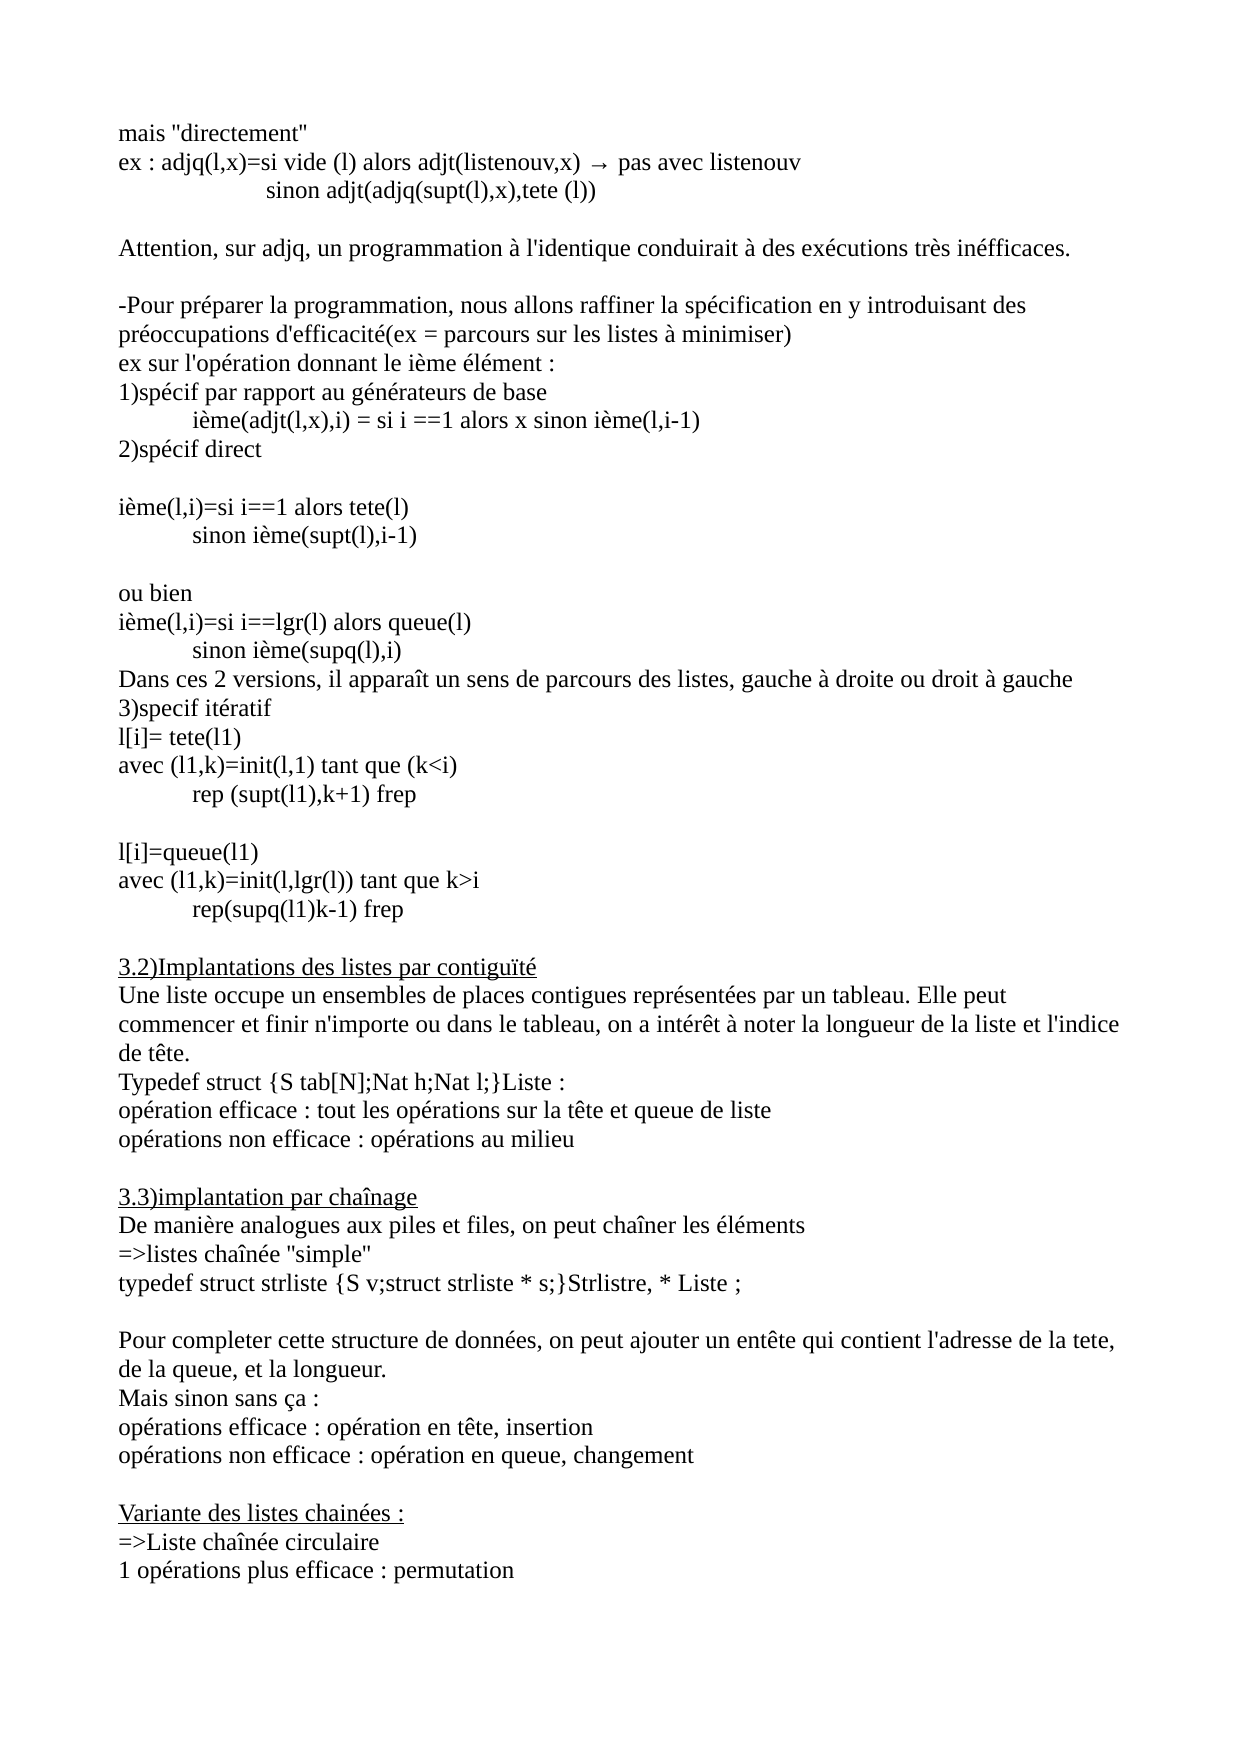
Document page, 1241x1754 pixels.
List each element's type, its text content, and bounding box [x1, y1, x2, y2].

text Pour completer cette structure de données, on peut ajouter un entête qui contient l'adresse de la tete, de la queue, et la longueur. [118, 1326, 1122, 1383]
text 3.3)implantation par chaînage [118, 1182, 1122, 1211]
text =>listes chaînée ''simple'' [118, 1239, 1122, 1268]
text opérations non efficace : opération en queue, changement [118, 1441, 1122, 1469]
text ex sur l'opération donnant le ième élément : [118, 348, 1122, 377]
text avec (l1,k)=init(l,1) tant que (k<i) [118, 751, 1122, 779]
text Dans ces 2 versions, il apparaît un sens de parcours des listes, gauche à droite ou droit à gauche [118, 664, 1122, 693]
text Une liste occupe un ensembles de places contigues représentées par un tableau. Elle peut commencer et finir n'importe ou dans le tableau, on a intérêt à noter la longueur de la liste et l'indice de tête. [118, 981, 1122, 1067]
text De manière analogues aux piles et files, on peut chaîner les éléments [118, 1211, 1122, 1239]
text 3.2)Implantations des listes par contiguïté [118, 952, 1122, 981]
text 3)specif itératif [118, 693, 1122, 722]
text 2)spécif direct [118, 434, 1122, 463]
text 1 opérations plus efficace : permutation [118, 1556, 1122, 1584]
text sinon ième(supq(l),i) [118, 636, 1122, 664]
text ième(l,i)=si i==lgr(l) alors queue(l) [118, 607, 1122, 636]
text typedef struct strliste {S v;struct strliste * s;}Strlistre, * Liste ; [118, 1268, 1122, 1297]
text rep (supt(l1),k+1) frep [118, 779, 1122, 808]
text avec (l1,k)=init(l,lgr(l)) tant que k>i [118, 866, 1122, 894]
text mais ''directement'' [118, 118, 1122, 147]
text ième(adjt(l,x),i) = si i ==1 alors x sinon ième(l,i-1) [118, 406, 1122, 434]
text opération efficace : tout les opérations sur la tête et queue de liste [118, 1096, 1122, 1124]
text sinon adjt(adjq(supt(l),x),tete (l)) [118, 176, 1122, 204]
text opérations non efficace : opérations au milieu [118, 1124, 1122, 1153]
text -Pour préparer la programmation, nous allons raffiner la spécification en y introduisant des préoccupations d'efficacité(ex = parcours sur les listes à minimiser) [118, 291, 1122, 348]
text rep(supq(l1)k-1) frep [118, 894, 1122, 923]
text ex : adjq(l,x)=si vide (l) alors adjt(listenouv,x) → pas avec listenouv [118, 147, 1122, 176]
text =>Liste chaînée circulaire [118, 1527, 1122, 1556]
text Variante des listes chainées : [118, 1498, 1122, 1527]
text Attention, sur adjq, un programmation à l'identique conduirait à des exécutions très inéfficaces. [118, 233, 1122, 262]
text l[i]= tete(l1) [118, 722, 1122, 751]
text 1)spécif par rapport au générateurs de base [118, 377, 1122, 406]
text opérations efficace : opération en tête, insertion [118, 1412, 1122, 1441]
text ou bien [118, 578, 1122, 607]
text Typedef struct {S tab[N];Nat h;Nat l;}Liste : [118, 1067, 1122, 1096]
text Mais sinon sans ça : [118, 1383, 1122, 1412]
text ième(l,i)=si i==1 alors tete(l) [118, 492, 1122, 521]
text sinon ième(supt(l),i-1) [118, 521, 1122, 549]
text l[i]=queue(l1) [118, 837, 1122, 866]
